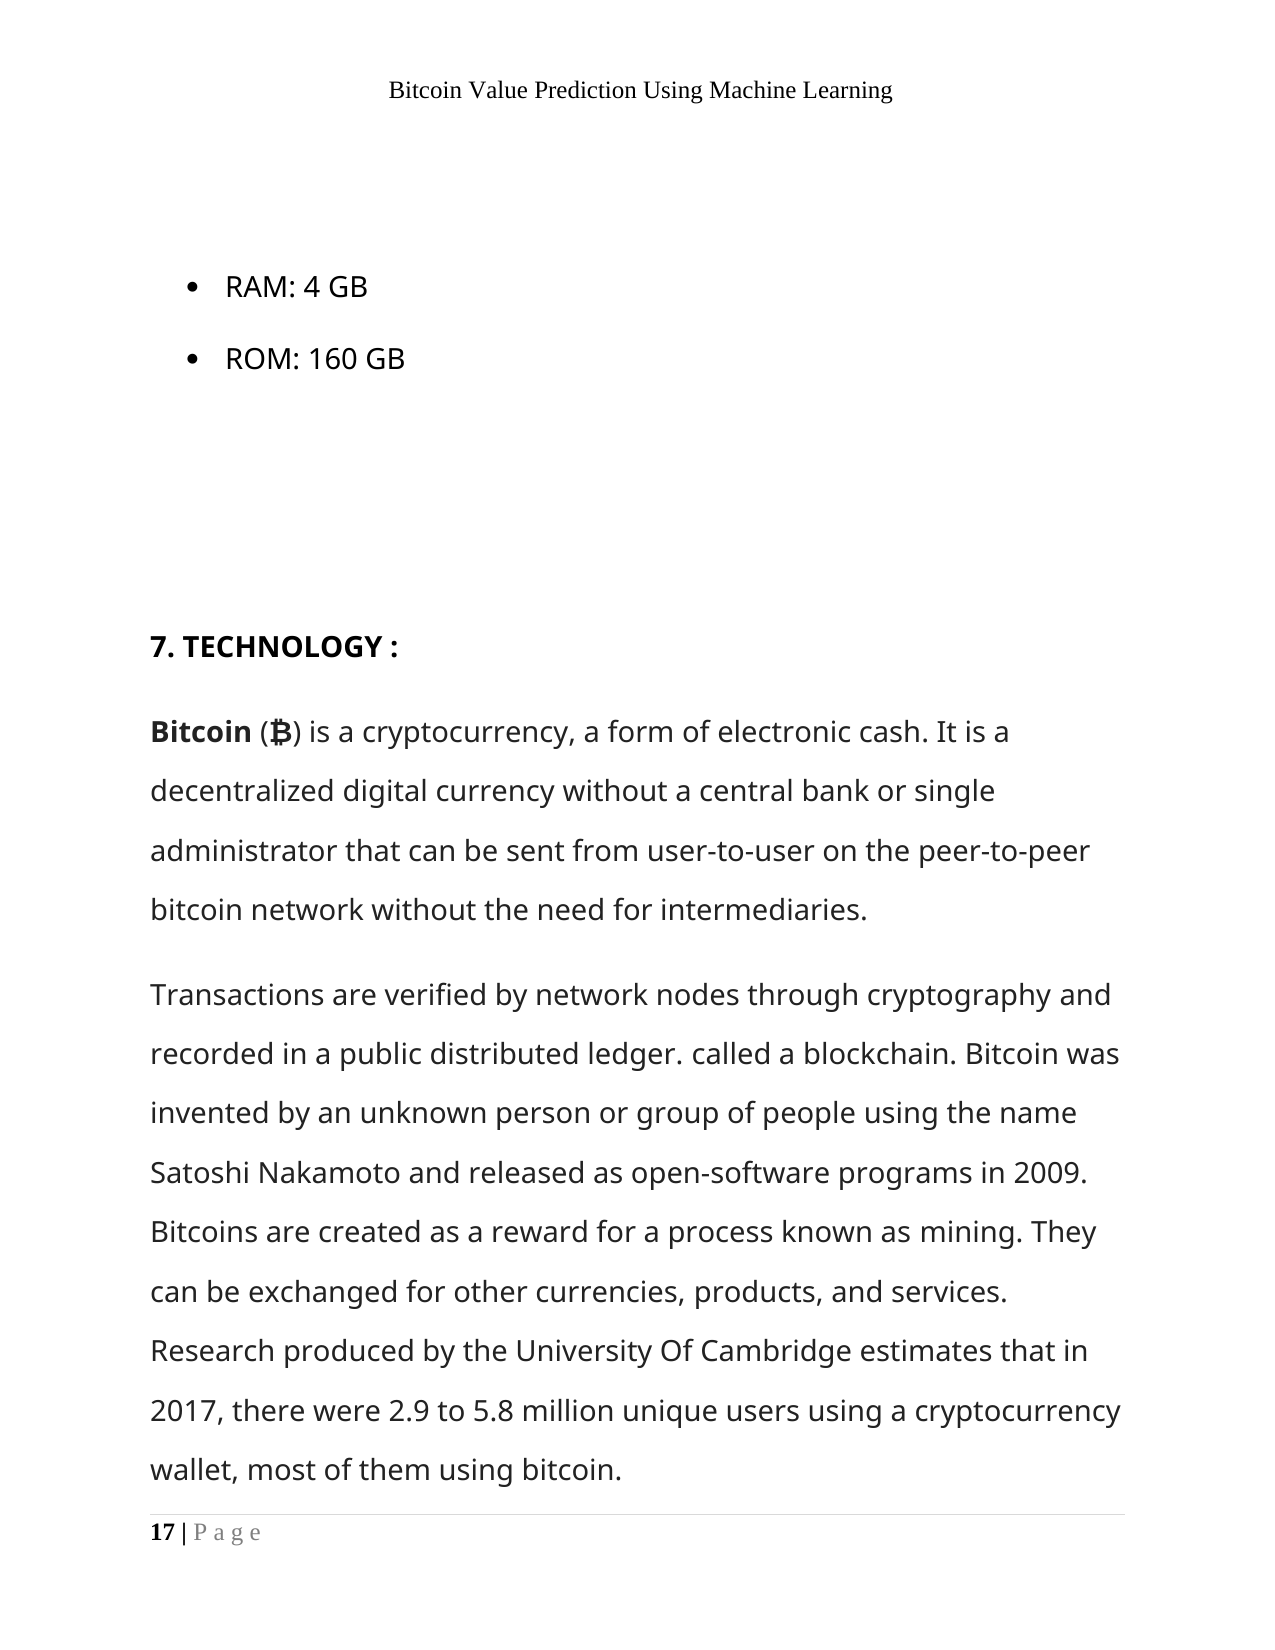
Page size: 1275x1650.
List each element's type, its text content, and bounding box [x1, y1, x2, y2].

text Transactions are verified by network nodes through cryptography and recorded in a public distributed ledger. called a blockchain. Bitcoin was invented by an unknown person or group of people using the name Satoshi Nakamoto and released as open-software programs in 2009. Bitcoins are created as a reward for a process known as mining. They can be exchanged for other currencies, products, and services. Research produced by the University Of Cambridge estimates that in 2017, there were 2.9 to 5.8 million unique users using a cryptocurrency wallet, most of them using bitcoin. [150, 974, 1125, 1489]
list ROM: 160 GB [187, 338, 1125, 378]
list RAM: 4 GB [187, 267, 1125, 306]
text Bitcoin (₿) is a cryptocurrency, a form of electronic cash. It is a decentralized digital currency without a central bank or single administrator that can be sent from user-to-user on the peer-to-peer bitcoin network without the need for intermediaries. [150, 711, 1125, 929]
list 7. TECHNOLOGY : [150, 626, 1125, 666]
